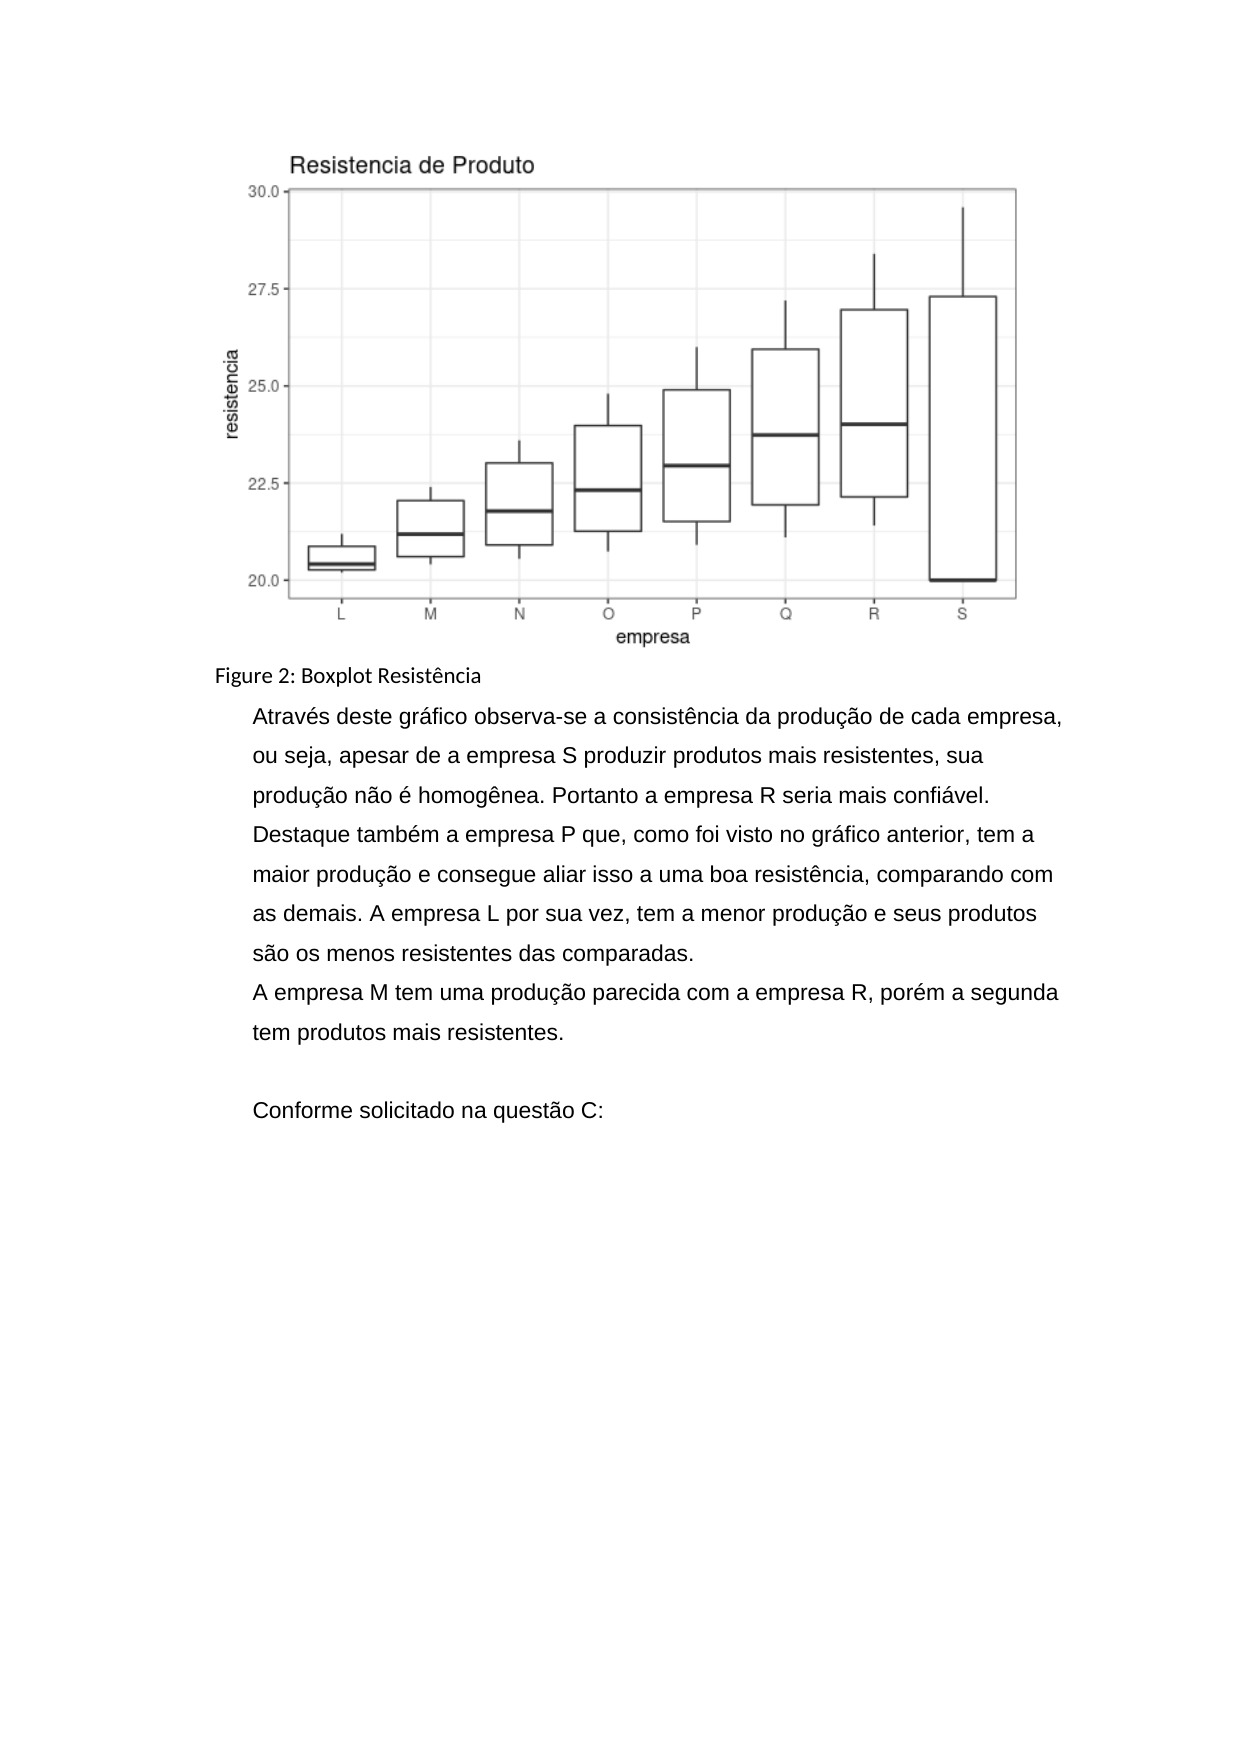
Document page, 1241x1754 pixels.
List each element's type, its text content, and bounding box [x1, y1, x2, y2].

picture [214, 147, 1026, 658]
text Figure 2: Boxplot Resistência [215, 658, 1026, 689]
list Através deste gráfico observa-se a consistência da produção de cada empresa, ou seja, apesar de a empresa S produzir produtos mais resistentes, sua produção não é homogênea. Portanto a empresa R seria mais confiável. Destaque também a empresa P que, como foi visto no gráfico anterior, tem a maior produção e consegue aliar isso a uma boa resistência, comparando com as demais. A empresa L por sua vez, tem a menor produção e seus produtos são os menos resistentes das comparadas. [252, 148, 1063, 966]
list A empresa M tem uma produção parecida com a empresa R, porém a segunda tem produtos mais resistentes. [252, 979, 1063, 1045]
list Conforme solicitado na questão C: [252, 1097, 1063, 1124]
